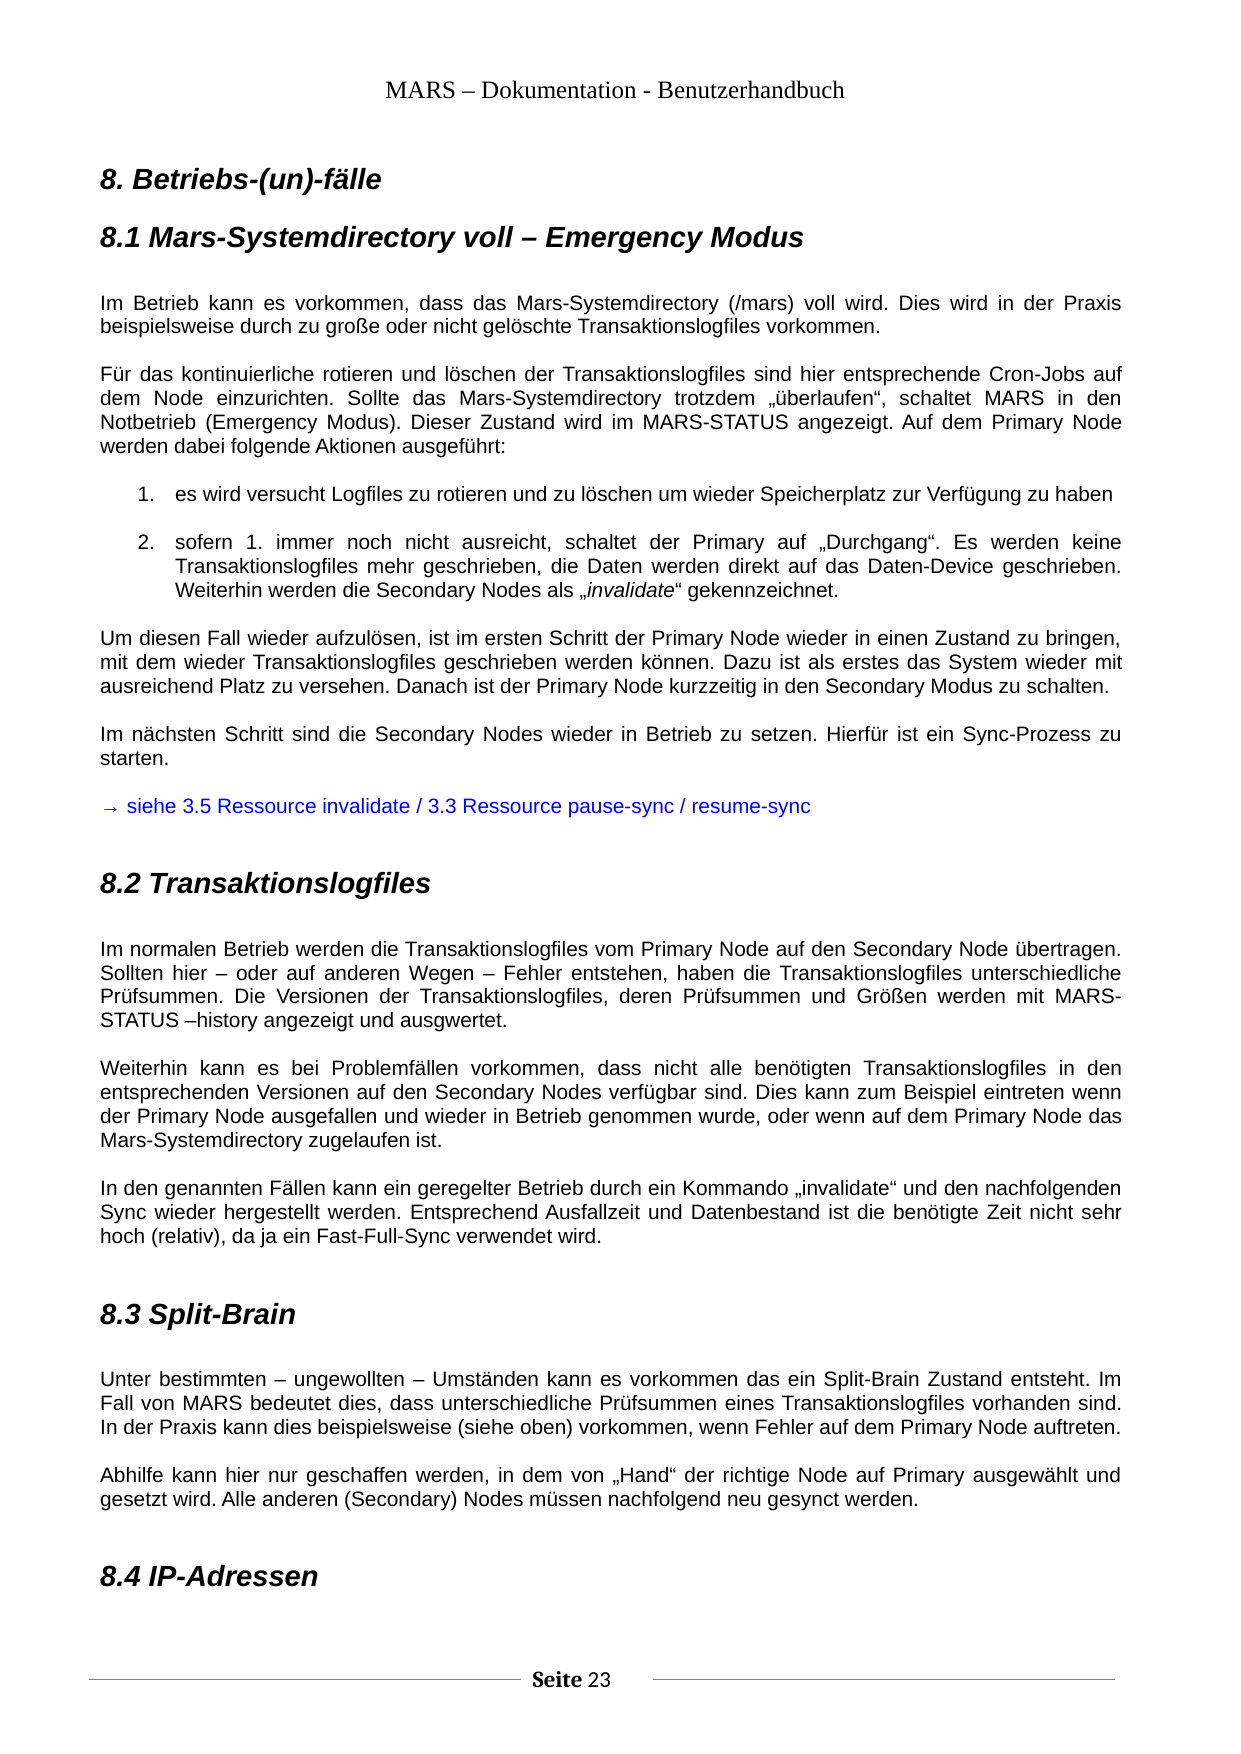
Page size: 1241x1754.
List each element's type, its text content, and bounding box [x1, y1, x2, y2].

text Weiterhin kann es bei Problemfällen vorkommen, dass nicht alle benötigten Transaktionslogfiles in den entsprechenden Versionen auf den Secondary Nodes verfügbar sind. Dies kann zum Beispiel eintreten wenn der Primary Node ausgefallen und wieder in Betrieb genommen wurde, oder wenn auf dem Primary Node das Mars-Systemdirectory zugelaufen ist. [100, 1056, 1123, 1152]
text In den genannten Fällen kann ein geregelter Betrieb durch ein Kommando „invalidate“ und den nachfolgenden Sync wieder hergestellt werden. Entsprechend Ausfallzeit und Datenbestand ist die benötigte Zeit nicht sehr hoch (relativ), da ja ein Fast-Full-Sync verwendet wird. [100, 1176, 1123, 1248]
text Im normalen Betrieb werden die Transaktionslogfiles vom Primary Node auf den Secondary Node übertragen. Sollten hier – oder auf anderen Wegen – Fehler entstehen, haben die Transaktionslogfiles unterschiedliche Prüfsummen. Die Versionen der Transaktionslogfiles, deren Prüfsummen und Größen werden mit MARS-STATUS –history angezeigt und ausgwertet. [100, 936, 1123, 1032]
list sofern 1. immer noch nicht ausreicht, schaltet der Primary auf „Durchgang“. Es werden keine Transaktionslogfiles mehr geschrieben, die Daten werden direkt auf das Daten-Device geschrieben. Weiterhin werden die Secondary Nodes als „invalidate“ gekennzeichnet. [137, 530, 1123, 602]
text Um diesen Fall wieder aufzulösen, ist im ersten Schritt der Primary Node wieder in einen Zustand zu bringen, mit dem wieder Transaktionslogfiles geschrieben werden können. Dazu ist als erstes das System wieder mit ausreichend Platz zu versehen. Danach ist der Primary Node kurzzeitig in den Secondary Modus zu schalten. [100, 626, 1123, 698]
text Abhilfe kann hier nur geschaffen werden, in dem von „Hand“ der richtige Node auf Primary ausgewählt und gesetzt wird. Alle anderen (Secondary) Nodes müssen nachfolgend neu gesynct werden. [100, 1463, 1123, 1511]
text Im Betrieb kann es vorkommen, dass das Mars-Systemdirectory (/mars) voll wird. Dies wird in der Praxis beispielsweise durch zu große oder nicht gelöschte Transaktionslogfiles vorkommen. [100, 290, 1123, 338]
text → siehe 3.5 Ressource invalidate / 3.3 Ressource pause-sync / resume-sync [100, 793, 1123, 817]
subtitle 8.1 Mars-Systemdirectory voll – Emergency Modus [100, 220, 1123, 254]
subtitle 8. Betriebs-(un)-fälle [100, 162, 1123, 195]
text Im nächsten Schritt sind die Secondary Nodes wieder in Betrieb zu setzen. Hierfür ist ein Sync-Prozess zu starten. [100, 722, 1123, 769]
subtitle 8.2 Transaktionslogfiles [100, 866, 1123, 900]
list es wird versucht Logfiles zu rotieren und zu löschen um wieder Speicherplatz zur Verfügung zu haben [137, 482, 1123, 506]
subtitle 8.4 IP-Adressen [100, 1559, 1123, 1593]
text Für das kontinuierliche rotieren und löschen der Transaktionslogfiles sind hier entsprechende Cron-Jobs auf dem Node einzurichten. Sollte das Mars-Systemdirectory trotzdem „überlaufen“, schaltet MARS in den Notbetrieb (Emergency Modus). Dieser Zustand wird im MARS-STATUS angezeigt. Auf dem Primary Node werden dabei folgende Aktionen ausgeführt: [100, 362, 1123, 458]
subtitle 8.3 Split-Brain [100, 1297, 1123, 1330]
text Unter bestimmten – ungewollten – Umständen kann es vorkommen das ein Split-Brain Zustand entsteht. Im Fall von MARS bedeutet dies, dass unterschiedliche Prüfsummen eines Transaktionslogfiles vorhanden sind. In der Praxis kann dies beispielsweise (siehe oben) vorkommen, wenn Fehler auf dem Primary Node auftreten. [100, 1367, 1123, 1439]
